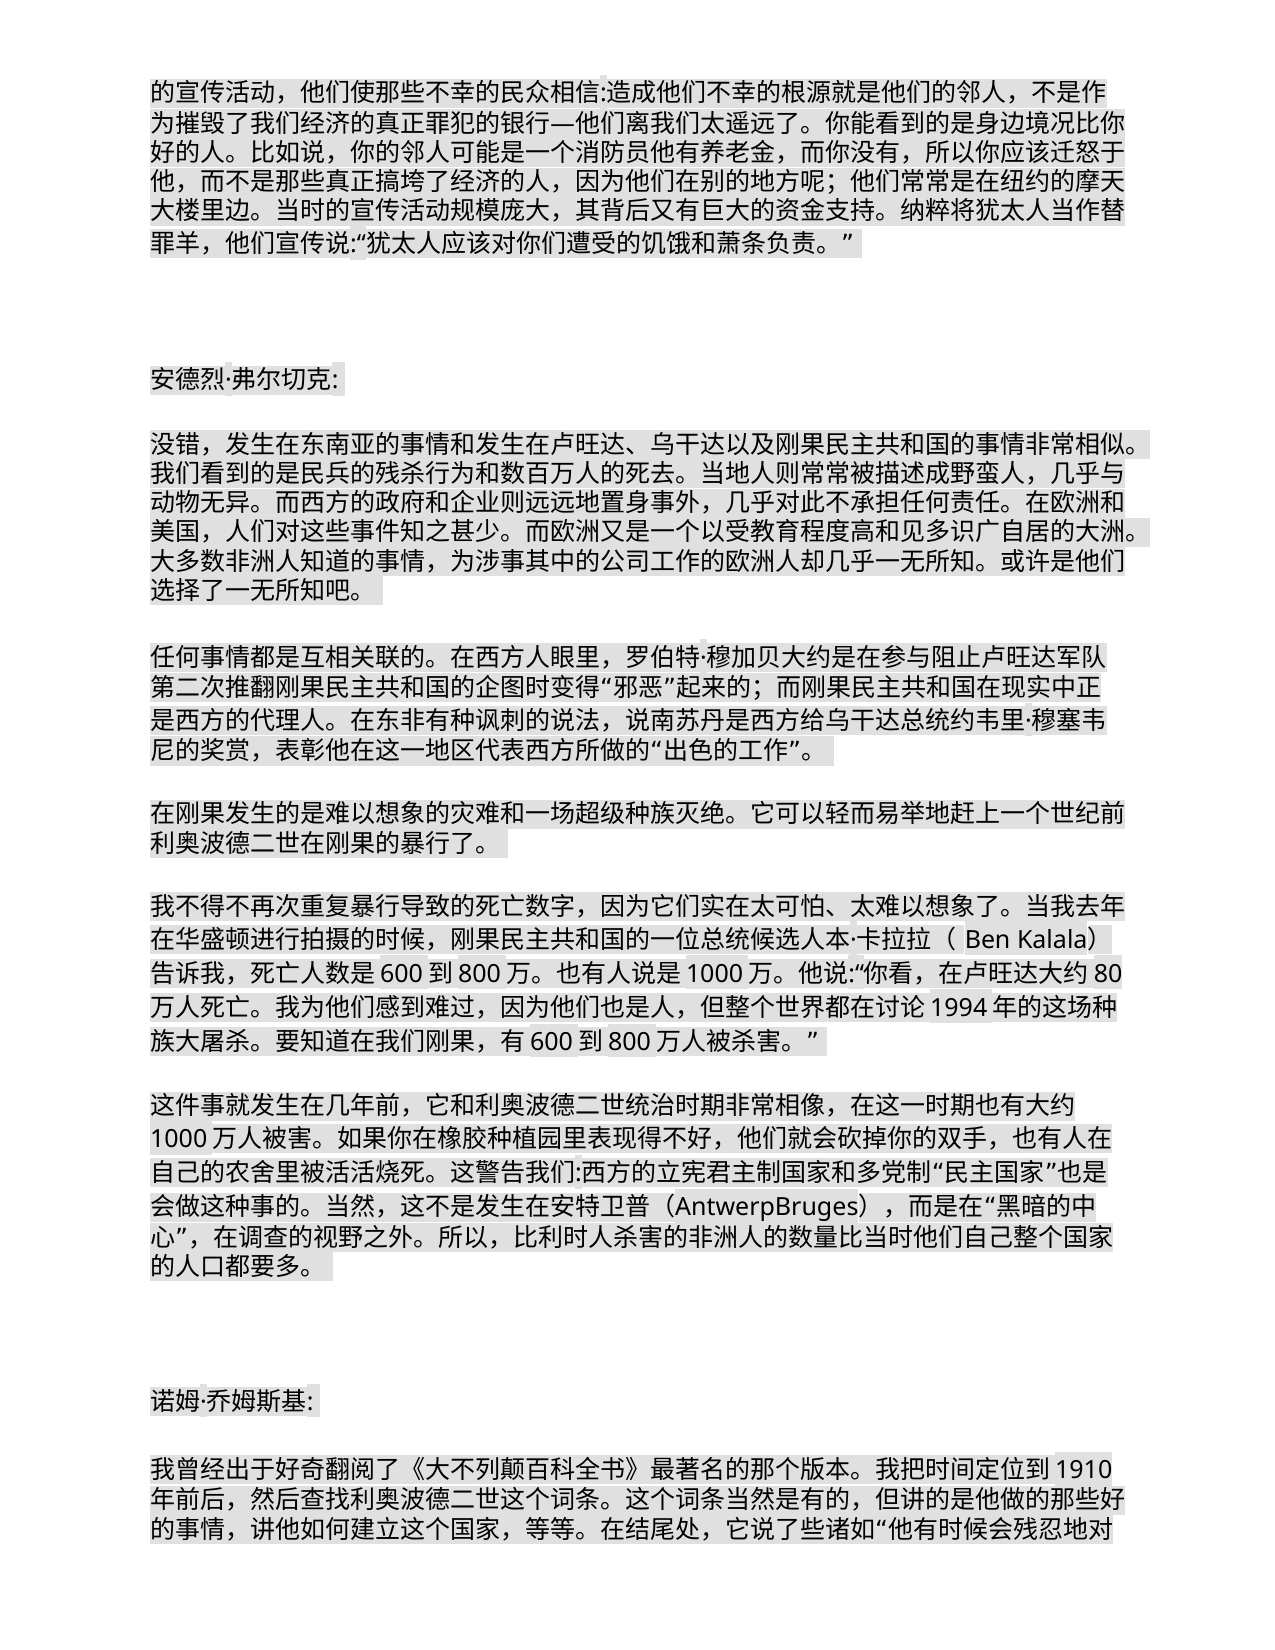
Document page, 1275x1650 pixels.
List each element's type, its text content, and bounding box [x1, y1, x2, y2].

text 5月7日丰远提到的那位俄裔美国人，正是乔姆斯基的好朋友，手头有一本将二人对话集合而成的《以自由之名 ：民主帝国的战争、谎言与杀戮》 第一章 殖民主义的残酷遗产 第二章 掩盖西方罪行 第三章 宣传与媒体 第四章 苏维埃阵营 第五章 印度和中国 第六章 拉丁美洲 第七章 中东与“阿拉伯之春” 第八章 废墟上的希望 第九章 美国权力的衰落 第一章 殖民主义的残酷遗产 安德烈·弗尔切克: 第二次世界大战结束以来，西方的殖民主义和新殖民主义导致了全世界范围内5000万到5500万人死亡。时间虽然相对短暂，但却可以说见证了人类历史上最多次的屠杀。它们中的大多数都打着诸如自由和民主的崇高旗号。一小部分欧洲国家，和那些主要由欧洲裔公民所统治的国家一直在推动西方的利益，也就是那些“重要”的人的利益，而不顾最大多数人的利益。人们接受了对数百万人的屠戮，并将其视为是不可避免甚至是正当的。许多西方公众似乎也受到严重的误导。 除了5500万人左右直接死于西方和亲西方的军事政变以及其他冲突之外，还有数亿人间接地、悲剧地和默默地死去。在西方，这种全球秩序没有受到任何挑战，甚至在被征服的世界里，人们也常常不加反抗地接受了它。这个世界是不是疯了？ 诺姆·乔姆斯基: 很不幸，对这一西方人曾犯下的最严重的罪行，存在着激烈的争论。当哥伦布在西半球登陆时，大约有800万到1000万的人处于高级文明（商业、城市等等）中。此后，没有经过多长时间，这些人口中的大约95％消失了。在今天美国的领土上，曾经大约有1000万左右的美洲原住民，但是根据人口统计，到1900年时，这个国家中原住民的数量只有20万。但所有这一切都遭到否认。在英裔美国人中的主要的知识分子和左翼自由派的报刊中，这一切都被轻描淡写地否认了…被一笔带过或是不加评论。 根据医学杂志《柳叶刀》的说法，每年有600万儿童由于缺乏基本的医疗手段而死亡，而提供这些几乎不需要什么成本。下面是一个我们再熟悉不过的数字。仅在南部非洲，营养不良和一些很容易治疗的疾病每天都要杀死8000名儿童—这是卢旺达大屠杀中平均每天死亡的人数。这些问题都是很容易就能解决的。我们正在走向可能是事实上的终极的种族灭绝一—对环境的破坏。这个问题不但几乎没有得到处理，而且事实上，美国正在朝着相反方向走。在今天的美国有一种乐观的氛围:认为由于有复杂精密的化石燃料提炼技术，所以我们可能还能保持一百年的能源自给，这也会让美国霸权继续保持一个世纪，我们会成为世界的沙特阿拉伯，等等。奥巴马总统在2012年的国情咨文中热情洋溢地提到了这一点。你能从国家媒体、商业媒体等激情四溢的文章中读到这些内容。其中，对于环境变化对当地的影响也有一些评论，比如说，会破坏水源，会摧垮生态系统，等等。但对于如果我们继续这样做，一百年后这个世界将会变成什么样子这个问题，则几乎没有涉及。这个问题他们没有讨论。现在存在着一些非常根本的问题。这些是市场导向型社会中的某种固有的问题。在这种社会里，你不会去考虑我们称之为外部性的东西，也就是那些没有进入到任何特定交易当中的、但会对他者产生影响的东西。 安德烈·弗尔切克: 我正在目睹大洋洲（南太平洋）几个国家的消失。我在若干年的时间里以萨摩亚（Samoa）为基地，朝着四周旅行，穿越这个区域。一些国家，像图瓦卢（Tuvalu）基里巴斯（Kiribati），包括马绍尔群岛（Marshall Islands），都已经在考虑大规模地撤离自己的公民。在大洋洲，已经有若干岛屿和环礁正在变得无法居住。同样的情况也发生在马尔代夫和其他地方。基里巴斯可能会成为第一个消失的国家。大众传媒的说法是，这些国家正在下沉。事实上它们根本没有在下沉，而是潮汐没过环礁，破坏了所有植被，污染了水源（如果有的话）。这使得这些岛屿变得不再适宜居住，或者使它们从水到食物几乎所有物品都过于依赖进口令人惊讶的是，当我在图瓦卢工作的时候，我竟然没有见到外国媒体。只有一个日本的摄制组在富纳富提环礁（Funafuti Atoll）拍摄肥皂剧，做着些不相干的事情。我由此陷入思考:这可是受害最严重的一个国家，这是一个随着海平面上升，即将消失在地球表面的国家，竟然没有任何媒体对此进行报道！ 诺姆·乔姆斯基: 乔治·奥威尔有一个术语，叫作“非人”。世界被划分成像我们这样的人，以及其他无足轻重的“非人”。奥威尔讨论的是一个未来的极权社会，但它却很符合我们今天的情况。马克·柯蒂斯（Mark Curtis）在他对“二战”后英帝国的掠夺行为所做的研究中使用了“非人”这一术语。对于发生在他们身上的事，我们并不关心。 所谓的英语圈（英国的分支—美国、加拿大、澳大利亚）世界中的原住人口，他们遭受的待遇也与之类似。这些都不是寻常的帝国主义社会，他们并不仅仅只是统治原住民，他们还要消灭原住民。他们夺走原住民的土地和定居点，在大多数情况下还将其几乎消灭殆尽。我们没有考虑到原住民。我们不去追问过去在他们身上发生了什么。事实上，我们对这些予以了否认。 安德烈·弗尔切克: 用历史的眼光看，几乎所有欧洲的殖民地都是如此，世界上所有被欧洲殖民帝国所控制的地方都是如此。最早的集中营并不是由纳粹德国而是由英帝国在肯尼亚和南非建造的。当然，德国人对欧洲犹太人和罗姆人（Roma）的大屠杀并非德国人实施的第一次大屠杀；他们参与了南美洲南部以及事实上全世界范围内的恐怖屠杀。德国已经将纳米比亚的赫雷罗（Herero）部落中的大多数人消灭。这个话题在德国和欧洲的其他地方都没有得到讨论。这些是没有理由和逻辑的杀戮。唯一的解释是，德国人就是纯粹厌恶当地人。 但是，你去听一听那么多的欧洲人在“二战”之后表达出来的那种悲恸。他们认为:那个理性、哲思和本质里平和的德国怎么突然变成了杀人狂？就是因为它在“一战”后遭受了经济上的羞辱！哪有人会预料到这样一个友善的民族会变得如此暴力。好吧，如果一个人不把赫雷罗部落、萨摩亚人或者马普切印第安人（Mapuche Indians）视作人类，如果他忘记了德国人在非洲其他地方的殖民历史，那么他确实不会预料到这种结果。 诺姆·乔姆斯基: 即便罗姆人在大屠杀这件事上遭受了和犹太人近乎相同的对待，但这件事也还没有真正被提及，今天对罗姆人的迫害也尚未被广泛认知。举例来说，2010年，法国政府决定将法国国内的罗姆人居民驱逐至罗马尼亚境内，而在那里，罗姆人的生活是悲惨和可怕的。你能够想象法国人将大屠杀中的犹太幸存者驱逐到那些他们仍遭受虐待和恐吓的地方吗？整个国家都会因此愤怒得炸了锅的。这个问题也被不置一词地带过了！ 安德烈·弗尔切克: 现代捷克共和国修建起围墙，来隔离罗姆人。事实上，他们就是在城市中建造隔离区，时间距今也不到20年。这令人回想起20世纪三四十年代捷克人与纳粹合作围捕罗姆人的可怕历史。当然，到20世纪90年代，捷克人已经成为西方最可靠的盟友，西方的大众传媒也因此将其视作一个不受批评的民族。相比穆加贝（Mugabe）对津巴布韦的白人农民所做的一切，捷克共和国对罗姆人的所作所为要残忍得多了。 让我们回到欧洲殖民主义上来。我感觉殖民主义并没有随着第二次世界大战的结束而消失，没有在20世纪50年代或60年代结束。我在这个世界上所谓的边缘部分走得越多，就越感受到殖民主义已经通过更有效的宣传和对当地人更全面的认识得到了强化。这其实是件很可怕的事情。因为在过去，总是存在一个敌人，一个你能看得见、摸得着的坏蛋。你可以很简单地以殖民军队或一些殖民机构的形式来定义敌人是谁。殖民主义在继续，但对当地人来说，要清楚地说明白到底是怎么回事以及他们的敌人究竟是谁，却好像越来越困难了。 诺姆·乔姆斯基: 在过去的几年间，在东刚果（Eastern Congo）发生了一些世界上最为严重的暴行。300万至400万人被杀害。你能说清楚凶手是谁吗？他们是被民兵杀死的，但在这些民兵背后，是跨国集团和多个国家的政府，而他们是隐身的。 安德烈·弗尔切克: 我马上要完成一部纪录长片，名字叫作“卢旺达式开局”（ Rwanda Gambit）。我花了三年多的时间才完成这部纪录片。我们现在知道的数字比刚才提及的要大得多:600万到1000万人在刚果民主共和国被杀害。这一数字大概和比利时国王利奥波德二世（Leopold）在20世纪初杀害当地民众的数字相当。你说的没有错:尽管谋杀数百万无辜的人的凶手主要是卢旺达、乌干达政府及其代理人，但在他们背后，常常是西方的地缘政治和经济利益。 诺姆·乔姆斯基: 你没看到，跨国集团为了获得西方人用在手机上的钶钽铁矿和其他重要的矿产，利用民兵来屠杀当地人民。 这种方式是间接的。你所描述的许多暴行和罪行都具有这一特点。但也有一些是采用相当直接的方式，比如越南战争，这是第二次世界大战以来最严重的罪行。2011年是约翰·F·肯尼迪（ John Kennedy）发动越战50周年。通常，某一事件的50周年纪念应该是相当隆重的，尤其是当这一事件的规模很大时。但在越战爆发50周年-之际，却没有一星半点的纪念活动。1961年月，肯尼迪派出美国空军开始轰炸南越。他授权使用凝固汽油弹和化学武器摧毁作物和地表植被；也是他，启动了一项计划，最终将数百万人驱赶到了所谓的“战略村”，而它们实际上就是集中营或城市贫民窟。 化学战的后遗症至今没有消散。你也许已经看到过，我们在西贡的医院仍可以看到许多畸形的胎儿；直接渗透到南越土地上的化学毒素，导致这些儿童天生伴随可怕的畸形和异常。但时至今日，即便经历了好几代人，这一问题仍没有得到人们的关注。这个问题在老挝和柬埔寨也没有得到解决。对于波尔布特（Pol Pot）在柬埔寨的恐怖统治，人们已经谈论得很多了，但对于它何以会发生，却几乎无人问津。20世纪70年代早期，美国空军对柬埔寨的农村地区实施了轰炸，其规模与“二战”中盟军空军力量在太平洋战场所进行的轰炸相当。在当时，他们遵照亨利·基辛格（Henry Kissinger）针对柬埔寨实施大规模轰炸的指示:“要动用所有空中力量，任何一个移动目标都不放过。”我的意思是，这就是号召进行你之前所暗示的种族屠杀。我们很难从档案中找到任何类似的记录，只有《纽约时报》对此事有一句话的提及，但之后，类似报道就停止了。除了在学术杂志和一些小圈子以外，对轰炸的规模还从未有过报道。但这可是针对数百万人的杀戮，它毁灭了4个国家，它们从那之后起就没能再恢复元气。当地人民虽然知道，但也无能为力。 安德烈·弗尔切克: 我曾在越南的河内待了一些年，对所谓的“秘密战争”［the Secret War，指美国空军及其盟友对老挝的石缸平原（ Plain of Jars）实施的地毯式轰炸］进行了报道。关于柬埔寨，我也写了很多东西。结论令人感到震惊:和许多其他遭受西方破坏和蹂躏的地区一样，西方的大众传媒机构在这里也实施了一场坚决的假新闻战。波尔布特统治下的柬埔寨被描绘成是共产主义犯下的不可饶恕的罪行的最可怕的例子之一。但是，西方针对东南亚人所实施的种族灭绝这一真实的历史，他们却不置一词甚至干脆完全忽略。美国使用B52轰炸机对老挝和柬埔寨的农村地区实施轰炸的目的，是防止老挝和柬埔寨加入到越南解放战争中来。数百万人遭到无情的谋害。甚至到了今天，还有牛因为在咀嚼小石子的时候不时地咬到散落各地的所谓的“炸弹宝宝”而被炸飞脑袋。至于当地人民尤其是女性和儿童的遭遇，你当然就不难想象了。 五六年前，我和排雷咨询小组（Mines Advisory Group，MAG）有过密切合作。这是一家总部位于英国的大型排雷机构。他们向我抱怨，在印度支那地区的战争中为美军生产和提供致命战争设备的一些公司（其中就包括今天美国的一家著名的家用消费品生产公司），至今仍拒绝提供有关那些武器的技术数据，这使得他们的工作开展起来极为困难。因为他们需要知道如何拆解这些装置以及这些装置要多久以后才会失效。这种恶意以及这种制度化了的同情缺失导致他们互相之间完全缺乏合作，数百甚至数千的当地人（主要是女性和儿童）会因此死亡。柬埔寨的问题始于美国在首都金边扶植起来的非法的和腐败的政府。我发现我们对红色高棉和所谓的共产主义的暴行的讨论非常值得商榷，甚至非常可笑。由于没有接受过教育以及与世界其他地方的隔阂，大多数柬埔寨人在波尔布特从法国（正是在当地的咖啡馆里，波尔布特变成了一个激进分子）回到柬埔寨之前对共产主义一无所知。我在柬埔寨听到的消息是，红色高棉时期的暴行，主要是由对城市精英心存不满的农民所实施的。 事实上，在轰炸期间，金边对美国是俯首帖耳的，农村地区的人开始痛恨那些城市居民，将其视作通敌分子，而自己则是事实上的受害者。这与共产主义的意识形态几乎毫无关系。而且毫无疑问，美国对柬埔寨农村地区的轰炸造成的死亡数，要大于红色高棉的行动所造成的死亡数。 然后，当这一切都结束，越南解放柬埔寨并将红色高棉从权力神坛上踹下来的时候，美国驻联合国大使却“要求合法政府（也就是红色高棉）回来”。美国作战的对象是作为苏联盟友的越南，而不是一些稀奇古怪的自我标榜的毛主义政权。 但是，西方炮制虚假信息的行动是千真万确的:他们指控共产主义的意识形态，并将其与波尔布特的暴行联系起来。在我发自柬埔寨的报道的其中一篇里，我断言:即使波尔布特及其朋党以一个南美足球俱乐部或者什么慢跑鞋的名义鼓动农村居民去杀城市居民，西方也可以提出相同的指控。 诺姆·乔姆斯基: 学者已经指出，在柬埔寨的整个历史中被研究最多的，就是红色高棉统治的三年。我们对这三年的认知比对这个国家其余全部历史的认知都要多。但在几年前，我们对这段时期也几乎一无所知。我们只知道红色高棉在1970年还是一个很边缘化的团体，但它却动员起一支由愤怒的农民所组成的庞大军队。这些农民当然是与那些被他们视作罪犯的城市精英作对的。 他们没有看到，城市精英的背后是华盛顿这只手。这和东刚果以及钶钽铁矿的例子有点类似，你看不见杀你的是谁。我想这种事情在西方也很明显。我就举一个例子——虽然在规模上与前面那些差得多了，但这也是个严重事件。在威斯康辛州，共和党籍的州长下令取消了工会的集体谈判权。由此引发了大规模的抗议活动，抗议者要求重新选举州长并进行罢免投票。但共和党在投票中又获胜了。背后的原因很有趣。共和党一方开展了非常有效的宣传活动，他们使那些不幸的民众相信:造成他们不幸的根源就是他们的邻人，不是作为摧毁了我们经济的真正罪犯的银行—他们离我们太遥远了。你能看到的是身边境况比你好的人。比如说，你的邻人可能是一个消防员他有养老金，而你没有，所以你应该迁怒于他，而不是那些真正搞垮了经济的人，因为他们在别的地方呢；他们常常是在纽约的摩天大楼里边。当时的宣传活动规模庞大，其背后又有巨大的资金支持。纳粹将犹太人当作替罪羊，他们宣传说:“犹太人应该对你们遭受的饥饿和萧条负责。” 安德烈·弗尔切克: 没错，发生在东南亚的事情和发生在卢旺达、乌干达以及刚果民主共和国的事情非常相似。我们看到的是民兵的残杀行为和数百万人的死去。当地人则常常被描述成野蛮人，几乎与动物无异。而西方的政府和企业则远远地置身事外，几乎对此不承担任何责任。在欧洲和美国，人们对这些事件知之甚少。而欧洲又是一个以受教育程度高和见多识广自居的大洲。大多数非洲人知道的事情，为涉事其中的公司工作的欧洲人却几乎一无所知。或许是他们选择了一无所知吧。 任何事情都是互相关联的。在西方人眼里，罗伯特·穆加贝大约是在参与阻止卢旺达军队第二次推翻刚果民主共和国的企图时变得“邪恶”起来的；而刚果民主共和国在现实中正是西方的代理人。在东非有种讽刺的说法，说南苏丹是西方给乌干达总统约韦里·穆塞韦尼的奖赏，表彰他在这一地区代表西方所做的“出色的工作”。 在刚果发生的是难以想象的灾难和一场超级种族灭绝。它可以轻而易举地赶上一个世纪前利奥波德二世在刚果的暴行了。 我不得不再次重复暴行导致的死亡数字，因为它们实在太可怕、太难以想象了。当我去年在华盛顿进行拍摄的时候，刚果民主共和国的一位总统候选人本·卡拉拉（ Ben Kalala）告诉我，死亡人数是600到800万。也有人说是1000万。他说:“你看，在卢旺达大约80万人死亡。我为他们感到难过，因为他们也是人，但整个世界都在讨论1994年的这场种族大屠杀。要知道在我们刚果，有600到800万人被杀害。” 这件事就发生在几年前，它和利奥波德二世统治时期非常相像，在这一时期也有大约1000万人被害。如果你在橡胶种植园里表现得不好，他们就会砍掉你的双手，也有人在自己的农舍里被活活烧死。这警告我们:西方的立宪君主制国家和多党制“民主国家”也是会做这种事的。当然，这不是发生在安特卫普（AntwerpBruges），而是在“黑暗的中心”，在调查的视野之外。所以，比利时人杀害的非洲人的数量比当时他们自己整个国家的人口都要多。 诺姆·乔姆斯基: 我曾经出于好奇翻阅了《大不列颠百科全书》最著名的那个版本。我把时间定位到1910年前后，然后查找利奥波德二世这个词条。这个词条当然是有的，但讲的是他做的那些好的事情，讲他如何建立这个国家，等等。在结尾处，它说了些诸如“他有时候会残忍地对待他的人民”的话——没错，比如谋害了1000万人。 安德烈·弗尔切克: 2011年，当我在布鲁塞尔（Brussels）的时候，无意中看到许许多多利奥波德二世的雕像。在比利时，他仍受到万众敬仰。所以尽管我们知道，即便以欧洲殖民主义的标准来衡量，利奥波德二世对刚果人的所作所为也是种族灭绝性质的，但是他仍被认为是比利时的民族英雄之一。 后来比利时政府将利奥波德二世的私人殖民地拿走并“国有化”。当然，这听上去像是一个笑话。在意识到1000万人被谋杀之后，比利时政府将这些殖民地从堕落的王室手中拿走并由自己来管理，而不是放任自流。我也确信，他们说服和再教育了许多刚果人民，使他们相信被殖民也没什么不好的。 诺姆·乔姆斯基: 被殖民者常常接纳了自己被压迫的历史，甚至以此为荣，这算是一个有趣的现象。有一次在加尔各答（Kolkata），我参观了维多利亚纪念馆。当你抵达那里时，看到的第一个东西就是毁灭了印度的人之一——罗伯特·克莱夫爵士（Sir Robert Clive）的雕像。我跟着向导参观了一间又一间的绘画陈列室，这些令人不忍卒观的丑陋的画作表现的是英国人殴打和羞辱印度人之类的主题。随后我来到维多利亚女王的茶室，修缮后的这间茶室真像国家圣祠一样。所有这一切都是印度遭受破坏的象征，又有谁知道有多少人在其中被杀害呢。 安德烈·弗尔切克: 那个地方我也去过几次。它很可笑，但也很说明问题。我从未在印度看到一家博物馆能像维多利亚纪念馆一样，吸引如此多的参观者。每天都有数千参观者涌入。而且纪念馆的维护工作做得很好。显然，英帝国完成了对数百万臣民的教导。比如在马来西亚，精英们仍在尽其所能表现出比英国本土的人更英国化。所有帝国统治时代以来的历史遗迹都被一丝不苟地保存下来。在婆罗洲的沙巴州，人们甚至把曾经属于殖民者的英式茶室和修复后的大楼变成博物馆。受过教育的马来西亚青年的终极目标，就是到英国的一些知名大学求学，以求从本质上掩盖自己的马来西亚属性，并尽可能地向前殖民者靠拢。在肯尼亚，我们也能看到同样的趋势。那些代表他们的新殖民主义主子掠夺自己国家的当地精英，穿着打扮得就像几十年前的英国绅士一样。肯尼亚的法官穿着和他们的英国同事相同的袍子。此外，社会的高级阶层还模仿英国口音。 在东南亚，许多人相信，殖民统治者对他们的统治是公正的。举个例子，在印度尼西亚、马来西亚和新加坡之间有一个关于马来西亚为什么比印度尼西亚先进这么多的争论。真可悲。他们中的很多人认为，原因在于英帝国在马来西亚实行的良好统治；而事实上很多印度尼西亚人则在抱怨荷兰人作为殖民统治者不及英国人出色！ 甚至在秘鲁，一直到最近，你还能够看到同样的情形。利马（Lima）曾是西班牙总督的首府，也是西方实施反人类罪行的中心之一。在位于总统官邸前的武装广场（Plaza de Armas）上，曾经坐落着一尊弗朗西斯科·皮萨罗（Francisco Pizzarro）的巨大雕像。直到几年前，这座雕像才被撤走。当然，现在他们有了一个新的政府；他们将雕像移到了公园里。雕像依然矗立，只不过不是在武装广场上了而已。即使是在今天相对社会主义和左翼的体制之下，他们也不会拆除这尊雕像。整个拉丁美洲遍布着这些征服的象征，仿佛社会中的一部分人对殖民主义的鞭子还心存怀恋似的。 诺姆·乔姆斯基: 现在已经有一点反抗了。比如说，在1992年的多米尼加共和国，政府计划举行盛大的庆祝活动纪念哥伦布登陆，并为此矗立起一些巨大的纪念碑，但我想它们最后全都被民众给拆除了。 除了政治上和经济上的殖民化，还有知识和道德上的殖民化。后者有着很深的根源，例子也有很多。我们就以女性的地位为例。几千年来，女性接受了自己作为父亲和丈夫的财产是一种自然秩序的观念:在美国，这种情况直到几十年前才受到严肃的挑战。比如，直到1975年，女性在联邦审判中担任陪审团成员的法律权利仍无法得到保证。假如你问我的祖母她是否受到了压迫，她可能甚至都不理解这个词的意思！这就是当时女性的角色:女性是为他人服务的。而且它还内化为女性自己的一种观念。等级制度和压迫的主要成就，就是让“非人”也相信，这一切都是符合自然的。 欧洲人对殖民的历史有什么意识吗？ 安德烈·弗尔切克: 奇怪的是，他们对此几乎毫无意识，甚至在我的西班牙朋友中间也存在这种情况。要知道，这些人可是曾经在联合国和其他知名的国际组织中工作过的，他们是受教育程度相当高的一个群体。他们对自己的历史的认识是幼稚和无知的。我和我那些来自法国媒体和出版界的相对进步的朋友，还就法国的殖民主义问题发生过冲突。 他们（甚至是中左派）对戴高乐将军无限崇拜，他们相信，和其他殖民者不同，法国从来不是一个真正的坏的殖民者。说得好像非洲或印度支那或加勒比地区从来不存在一样。这就是他们对殖民历史的认知程度。你知道吗，法国人在一些地方曾试图把当地人口赶尽杀绝，比如在格林纳达岛（Grenada）。那些死里逃生的人为了不落入法国人之手，从悬崖跳下。在波利尼西亚的复活节岛（Easter Island，今天是智利的领土），法国人离实现百分百“成功率”就差了一点点。 同样，我也认为荷兰人对他们在印度尼西亚的殖民历史的观念是非常落伍、可怕和病态的。我在金边的一家酒吧里遇到一个刚从雅加达回来的人，他坐在那里，用手撑着脑袋，用醉醺醺的声音不断嘀咕着:“我们永远不该从那里撤离的。”我说的这个人可是一位欧盟官员！ 德国人对于自己在非洲的殖民历史的认知也几乎为零。在斯图加特和慕尼黑，除了雄伟的山丘和美丽的景色，我没有听到有谁谈论起纳米比亚。 在智利，右翼人士认为皮诺切特做了很多好事，也做了很多坏事。这跟你在英国听到的关于殖民主义的说法如出一辙。他们对于印巴分治当然不会有任何深切的懊悔、悲伤或者负罪感。印巴分治基本就是由英帝国一手策划的，它所导致的可能是现代历史上最严重的一轮大屠杀，可能也只有1965年西方支持下在印度尼西亚发生的政变和今天在刚果民主共和国发生的种族灭绝可以与之相提并论。人们对非洲和中东在历史上的遭遇知道的也并不多。 诺姆·乔姆斯基: 一群流亡的阿尔及利亚物理学家（其中一个就在麻省理工，所以我也得以认识他）一起对20世纪90年代发生在阿尔及利亚的暴行进行了细致的研究。他们的观点是，许多暴行被归咎于穆斯林，但暴行的实施者其实是以伊斯兰教为伪装的政府。他们梳理了一次次事件中的细节。一次标准的屠杀可能发生在一个贫穷地区，大约持续三天，其间没有人会来干涉，等到所有人都被杀死或者赶走以后，一个将军就会进入这个地区大捞一笔。像这样的例子还有很多。他们认为这些是由法国的情报部门策划的，并邀请我撰写导言。我调查了这个问题，并尽可能多地搜集了证据。证据相当充分，因此我也写了导言，语言虽然和缓，但读者可以读出其中的暗示。 这本书最后得以出版。没有法国出版社愿意与他们合作，所以他们只能在瑞士出版了这本书。他们曾尝试在巴黎召开一次新闻发布会，但发布会当天没有法国记者愿意前来参加。所以，这本书在法国最终不为人所知。我和一位在巴黎的美国图书馆工作的朋友聊起过这本书。他为图书馆购置了一本。他告诉我，这是这本书在法国的唯一复本。这本书讲述的是最近所发生的事件，讲述的是发生在20世纪90年代的阿尔及利亚的暴行，法国极有可能涉事其中。 安德烈·弗尔切克: 你说的这些很能说明问题。还有一个问题:美国的知识分子认为欧洲人知道的比欧洲以外的人要多认为他们有更强的问题意识。但我发现，可能只有在涉及与美国直接相关的问题的时候，才是这样。对其他的问题，欧洲人的无知是令人震惊的。从总体上而言，我发现，受过教育的亚洲人、拉美人和非洲人对当前发生的事情，比同样受过教育的欧洲人知道得要多。我也发现，西方人（特别是欧洲人）在总体上对于自己的特殊性抱着极端教条的观念甚至为之着迷。许多人接受了片面的教育，依赖自己的媒体而不参考其他的消息来源，因此他们认为自己是上帝的选民。回到你问我的有关欧洲的情况以及他们对于殖民主义了解多少的问题上来，我想他们对此接近一无所知。我想，缺乏对这个问题的认知和兴趣是非常可耻的，也很能说明一些问题。欧洲人要确保他们对自己所犯下的可怕罪行和他们所实施并仍参与其中的种族灭绝行为是无知的。对于他们的政府和公司在刚果民主共和国做什么、做过什么，他们知道多少？他们一无所知，而原因仅仅是他们选择了一无所知。去抱怨穷国的腐败政府滥用外国援助是种安全得多的方式。 诺姆·乔姆斯基: 那当你和他们谈论起这个话题的时候，他们的反应如何？ 安德烈·弗尔切克: 他们常常防备甚严，不管是在法国、德国、西班牙还是在英国（尽管英国比其他欧洲国家有更庞大的持批评立场的人群，这可能和英国正在成为一个真正的多元文化的社会有关）。在欧洲，这种无知不仅仅体现在对其殖民历史的认知上，甚至还体现在对欧洲大陆自己的历史的认知上。 诺姆·乔姆斯基: 我在西班牙有过一段有趣的经历。1990年，也就是佛朗哥去世15年之后，我在巴塞罗那做讲座。我提到了许多1936年到1937年发生在巴塞罗那的事件。但年轻一点的人对内战没有什么概念。只有那些和我相同年纪的人知道我说的是什么。之后不久我碰巧去了西班牙的奥维耶多（Oviedo），并在当地做了几场演讲。1934年，在奥维耶多曾发生过一次左派的起义，接着部队进驻并将其镇压。军队占领了市政厅，将起义者杀害。我是在市政厅做的演讲，心想他们应该知道在这里所发生的事情，但听众对此没有什么反应。只有和我一个年纪的人知道我在说什么。其余的人，他们什么都不知道。 安德烈·弗尔切克: 是的，这正是西班牙人如何对待佛朗哥时期的一种表现。在南美洲（智利、阿根廷、乌拉圭），人们对于过去的历史的态度更为开放；那里的人们很勇敢。 诺姆·乔姆斯基: 你说的没错。我曾经和我的女儿在墨西哥待过，她曾经居住在尼加拉瓜。当我正翻阅《每日新闻报》（ La Jornada）（在我看来这是一份相当不错的报纸）的时候，我读到一篇关于一部新近由知名出版社西班牙学园（Spanish Academy）以西班牙文出版的国家人物传记辞典的报道。其中当然有佛朗哥这一词条，他被描述成一位为国家做了很多好事的保守的民族主义者。与之相反，领导人民阵线反对佛郎哥的内格林（Negrin）则被描述为一个罪人。 下面对话的结尾，我希望这世界是第二种情况 安德烈·弗尔切克: 诺姆，我想就此结束我们的对谈。我们讨论了第二次世界大战后美国、欧洲及其盟友犯下的反人类罪行。我们生活在一个动荡不安的年代。刚果和巴布亚（ Papua）正在发生大规模的战争。像索马里、苏丹、乌干达、利比亚和阿富汗，整个国家都遭到蹂躏。像叙利亚和伊朗这些国家也可能成为下一个袭击的目标。西方经常制造冲突，迫使其他国家之间互相对抗。菲律宾的学者向我解释了西方是如何在有争议领土的问题上将菲律宾和该地区其他国家置于和中国对抗的位置上的。短兵相接的战斗已经逐步被致命的导弹、轰炸和最新的致命武器无人机所取代。无人机与恐怖主义没有什么区别，而且使用无人机作战也绝不会受到惩罚——侵略国无须让本国士兵冒生命的危险。这是种单方面的战争:对一方而言，这就是一次电视游戏，而对另一方而言，则意味着毁灭的村庄、死亡的人和残破的尸体。 西方似乎正试图强化自己对世界的控制。但其实挡道的并不多，只有一些坚定的国家和个人。但是，历史告诉我们，仅凭这些也可能足以制止这种恐怖，让人道主义占据上风。 诺姆·乔姆斯基: 现在齐头并进的有两种趋势。一个外部观察者会说，主要的趋势是人类的自我毁灭，就像在悬崖上奔跑一样。但另一个趋势则是反对力量的不断增强，在这方面人类已经获得了一些成功。这种改变甚至在过去的三十和四十年中就已经出现，而且都是一些重大的改变。问题是，这两个趋势中的哪一个会占据主导地位。 如果现实一点，你会看不到有什么希望，但我们只有两种选择:一种就是感叹“没有希望了，我们放弃吧”，然后认定最糟糕的事情将会发生。另一个是说“好吧，但我们还是希望让情况好起来，所以我们还会尝试”。如果第二种情况发生了，那一切就会好起来，如果第二种情况没有发生，我们就只能回到最糟糕的那个选项去。这是我们现在能够做出的选择。 [150, 75, 1125, 1544]
